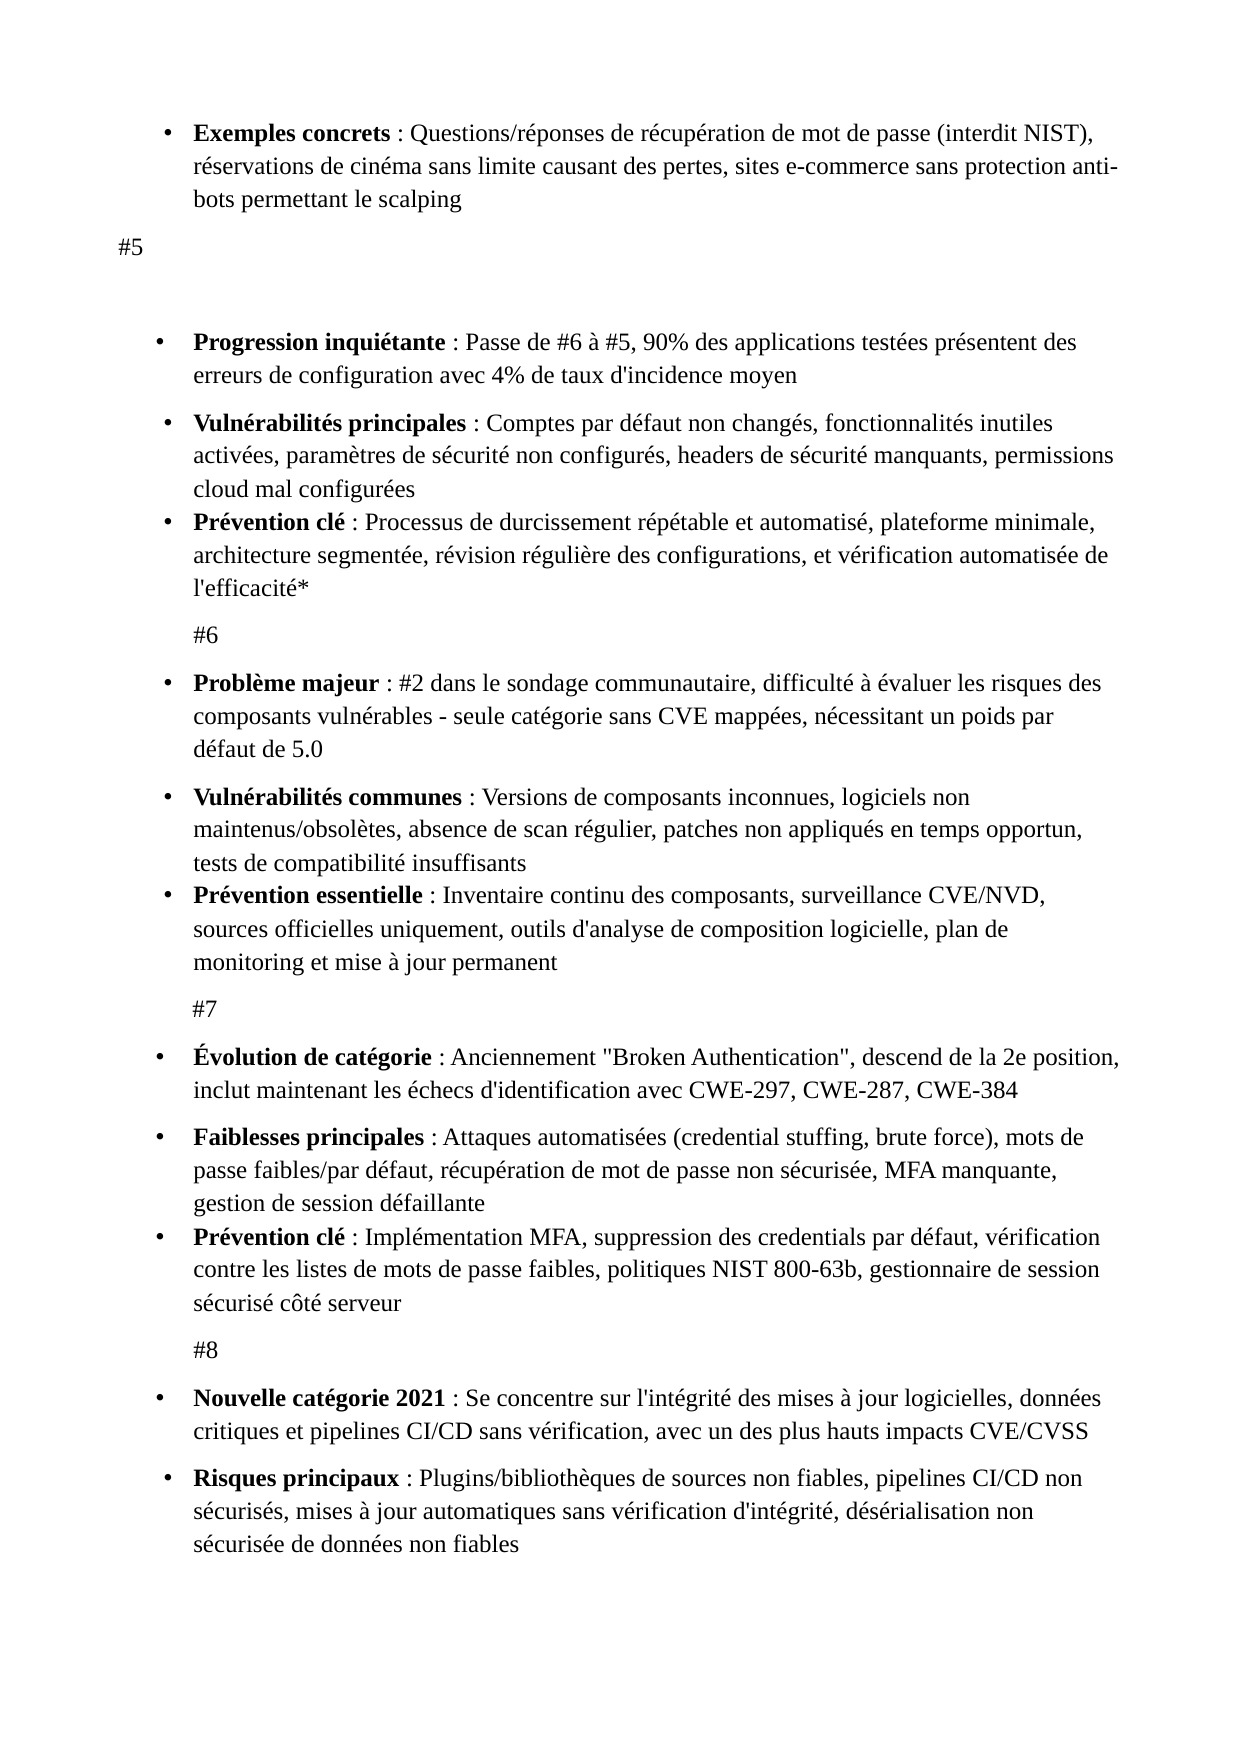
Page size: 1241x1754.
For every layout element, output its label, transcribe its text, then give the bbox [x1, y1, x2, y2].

text #5 [118, 232, 1122, 261]
list Prévention clé : Processus de durcissement répétable et automatisé, plateforme minimale, architecture segmentée, révision régulière des configurations, et vérification automatisée de l'efficacité* [164, 507, 1122, 601]
text #7 [118, 994, 1122, 1023]
list Prévention clé : Implémentation MFA, suppression des credentials par défaut, vérification contre les listes de mots de passe faibles, politiques NIST 800-63b, gestionnaire de session sécurisé côté serveur [156, 1222, 1122, 1316]
list #8 [156, 1335, 1122, 1364]
list Nouvelle catégorie 2021 : Se concentre sur l'intégrité des mises à jour logicielles, données critiques et pipelines CI/CD sans vérification, avec un des plus hauts impacts CVE/CVSS [156, 1383, 1122, 1444]
list Problème majeur : #2 dans le sondage communautaire, difficulté à évaluer les risques des composants vulnérables - seule catégorie sans CVE mappées, nécessitant un poids par défaut de 5.0 [164, 668, 1122, 763]
list Vulnérabilités communes : Versions de composants inconnues, logiciels non maintenus/obsolètes, absence de scan régulier, patches non appliqués en temps opportun, tests de compatibilité insuffisants [164, 782, 1122, 876]
list Évolution de catégorie : Anciennement "Broken Authentication", descend de la 2e position, inclut maintenant les échecs d'identification avec CWE-297, CWE-287, CWE-384 [156, 1042, 1122, 1104]
list Faiblesses principales : Attaques automatisées (credential stuffing, brute force), mots de passe faibles/par défaut, récupération de mot de passe non sécurisée, MFA manquante, gestion de session défaillante [156, 1122, 1122, 1217]
list #6 [164, 620, 1122, 649]
list Vulnérabilités principales : Comptes par défaut non changés, fonctionnalités inutiles activées, paramètres de sécurité non configurés, headers de sécurité manquants, permissions cloud mal configurées [164, 408, 1122, 502]
list Exemples concrets : Questions/réponses de récupération de mot de passe (interdit NIST), réservations de cinéma sans limite causant des pertes, sites e-commerce sans protection anti-bots permettant le scalping [164, 118, 1122, 213]
list Risques principaux : Plugins/bibliothèques de sources non fiables, pipelines CI/CD non sécurisés, mises à jour automatiques sans vérification d'intégrité, désérialisation non sécurisée de données non fiables [164, 1463, 1122, 1558]
list Progression inquiétante : Passe de #6 à #5, 90% des applications testées présentent des erreurs de configuration avec 4% de taux d'incidence moyen [156, 327, 1122, 389]
list Prévention essentielle : Inventaire continu des composants, surveillance CVE/NVD, sources officielles uniquement, outils d'analyse de composition logicielle, plan de monitoring et mise à jour permanent [164, 881, 1122, 975]
